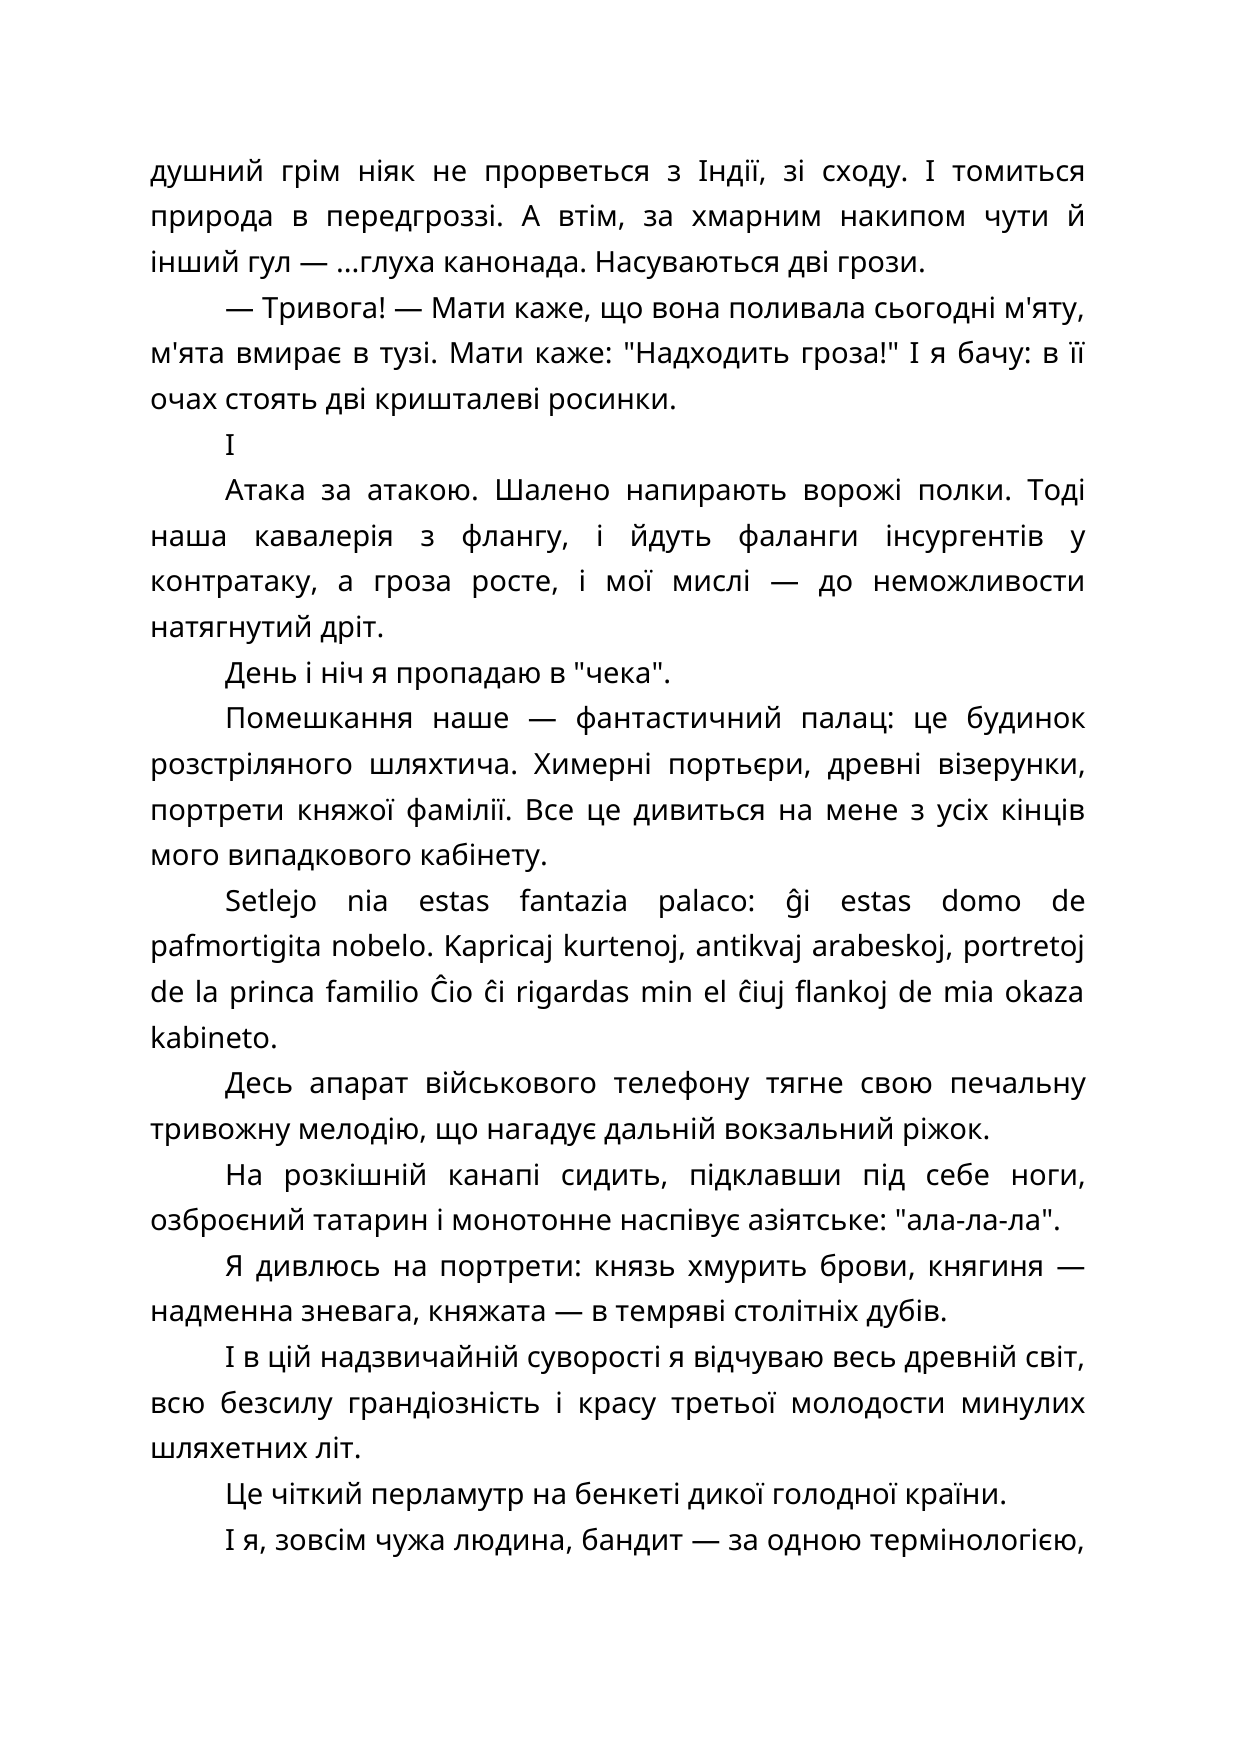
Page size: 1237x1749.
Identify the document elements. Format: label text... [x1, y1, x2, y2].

text Це чіткий перламутр на бенкеті дикої голодної країни. [150, 1473, 1086, 1513]
text — Тривога! — Мати каже, що вона поливала сьогодні м'яту, м'ята вмирає в тузі. Мати каже: "Надходить гроза!" І я бачу: в її очах стоять дві кришталеві росинки. [150, 287, 1086, 418]
text І я, зовсім чужа людина, бандит — за одною термінологією, [150, 1519, 1086, 1558]
text І в цій надзвичайній суворості я відчуваю весь древній світ, всю безсилу грандіозність і красу третьої молодости минулих шляхетних літ. [150, 1336, 1086, 1467]
text День і ніч я пропадаю в "чека". [150, 652, 1086, 692]
text Десь апарат військового телефону тягне свою печальну тривожну мелодію, що нагадує дальній вокзальний ріжок. [150, 1062, 1086, 1148]
text На розкішній канапі сидить, підклавши під себе ноги, озброєний татарин і монотонне наспівує азіятське: "ала-ла-ла". [150, 1154, 1086, 1239]
text душний грім ніяк не прорветься з Індії, зі сходу. І томиться природа в передгроззі. А втім, за хмарним накипом чути й інший гул — ...глуха канонада. Насуваються дві грози. [150, 150, 1086, 281]
text Setlejo nia estas fantazia palaco: ĝi estas domo de pafmortigita nobelo. Kapricaj kurtenoj, antikvaj arabeskoj, portretoj de la princa familio Ĉio ĉi rigardas min el ĉiuj flankoj de mia okaza kabineto. [150, 880, 1086, 1057]
text Атака за атакою. Шалено напирають ворожі полки. Тоді наша кавалерія з флангу, і йдуть фаланги інсургентів у контратаку, а гроза росте, і мої мислі — до неможливости натягнутий дріт. [150, 469, 1086, 646]
text Помешкання наше — фантастичний палац: це будинок розстріляного шляхтича. Химерні портьєри, древні візерунки, портрети княжої фамілії. Все це дивиться на мене з усіх кінців мого випадкового кабінету. [150, 697, 1086, 874]
text Я дивлюсь на портрети: князь хмурить брови, княгиня — надменна зневага, княжата — в темряві столітніх дубів. [150, 1245, 1086, 1330]
text І [150, 424, 1086, 463]
